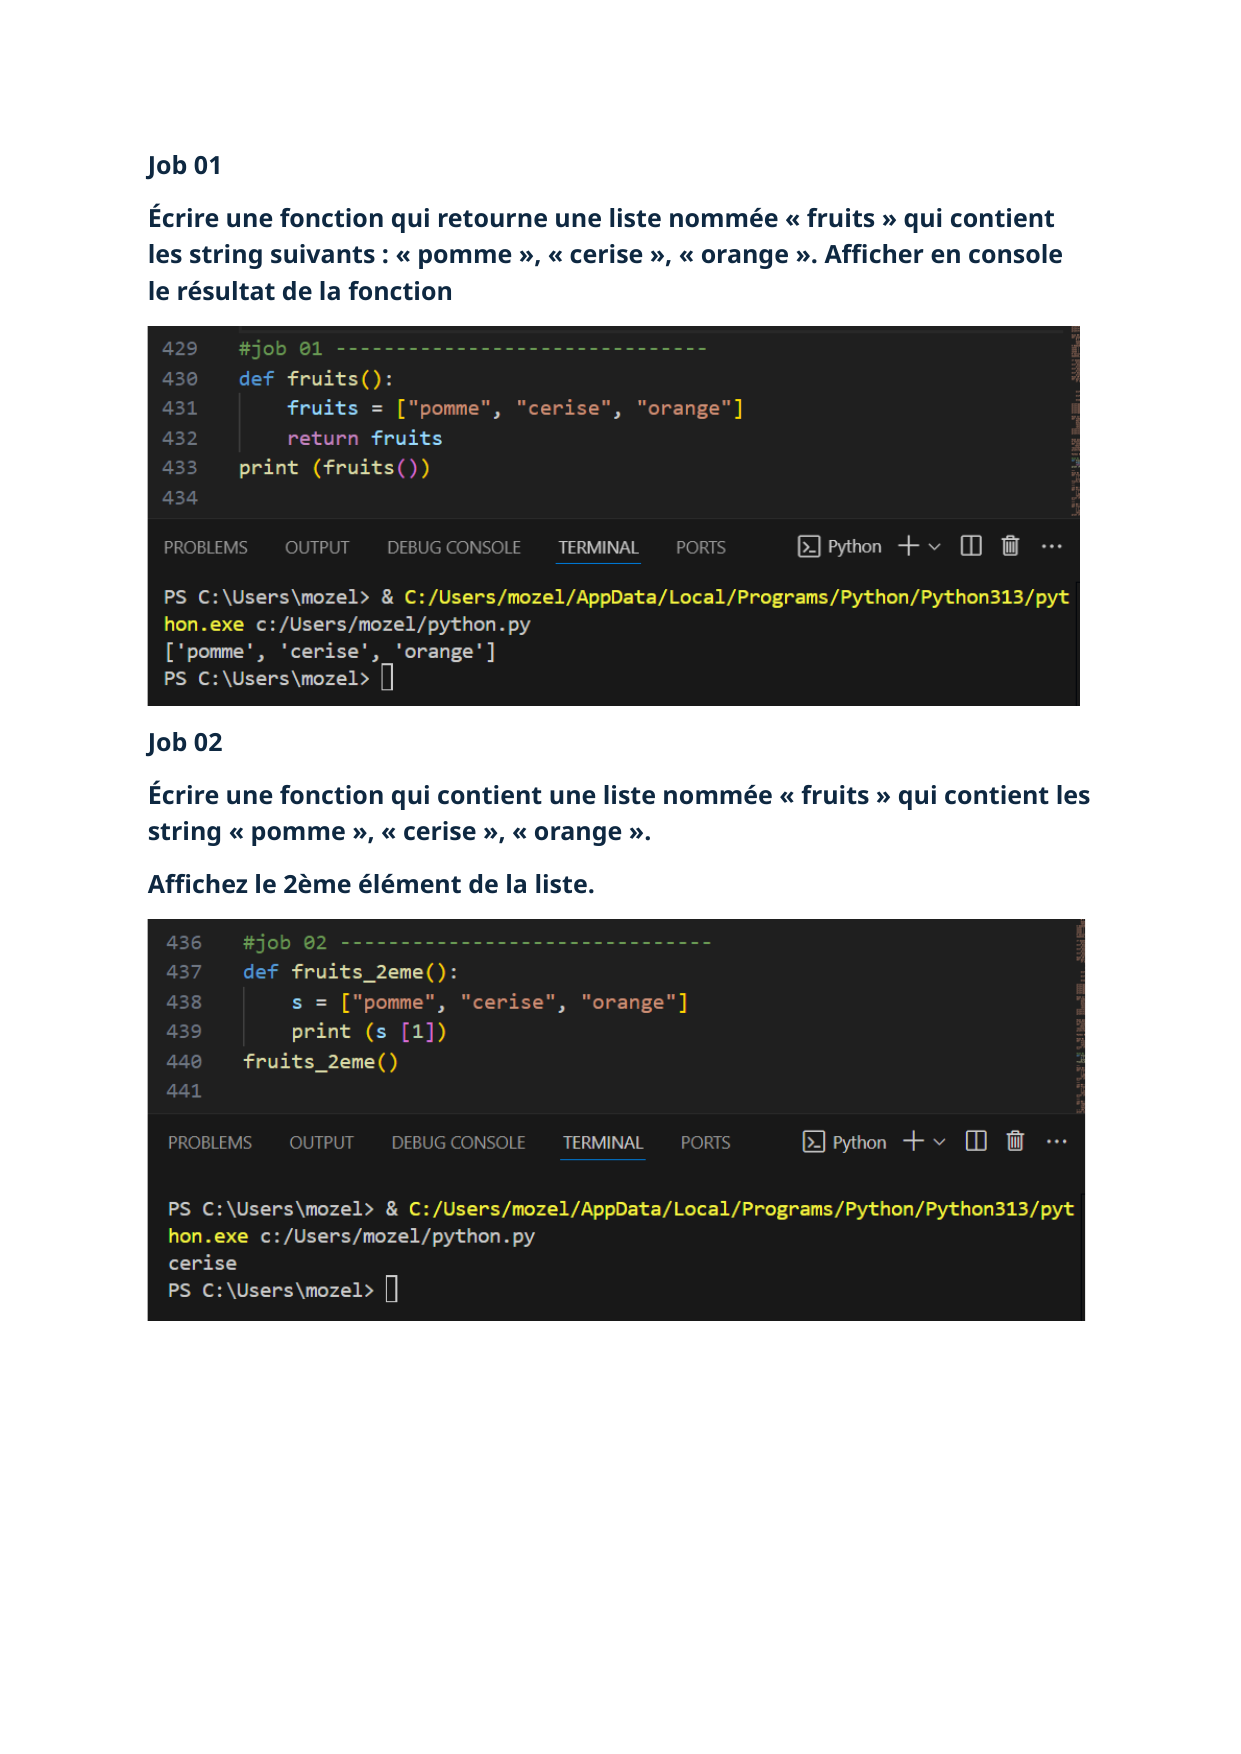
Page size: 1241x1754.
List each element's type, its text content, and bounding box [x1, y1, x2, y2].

text Affichez le 2ème élément de la liste. [148, 867, 1093, 901]
text Écrire une fonction qui retourne une liste nommée « fruits » qui contient les string suivants : « pomme », « cerise », « orange ». Afficher en console le résultat de la fonction [148, 201, 1093, 307]
text Job 01 [148, 148, 1093, 182]
text Job 02 [148, 724, 1093, 758]
text Écrire une fonction qui contient une liste nommée « fruits » qui contient les string « pomme », « cerise », « orange ». [148, 777, 1093, 848]
